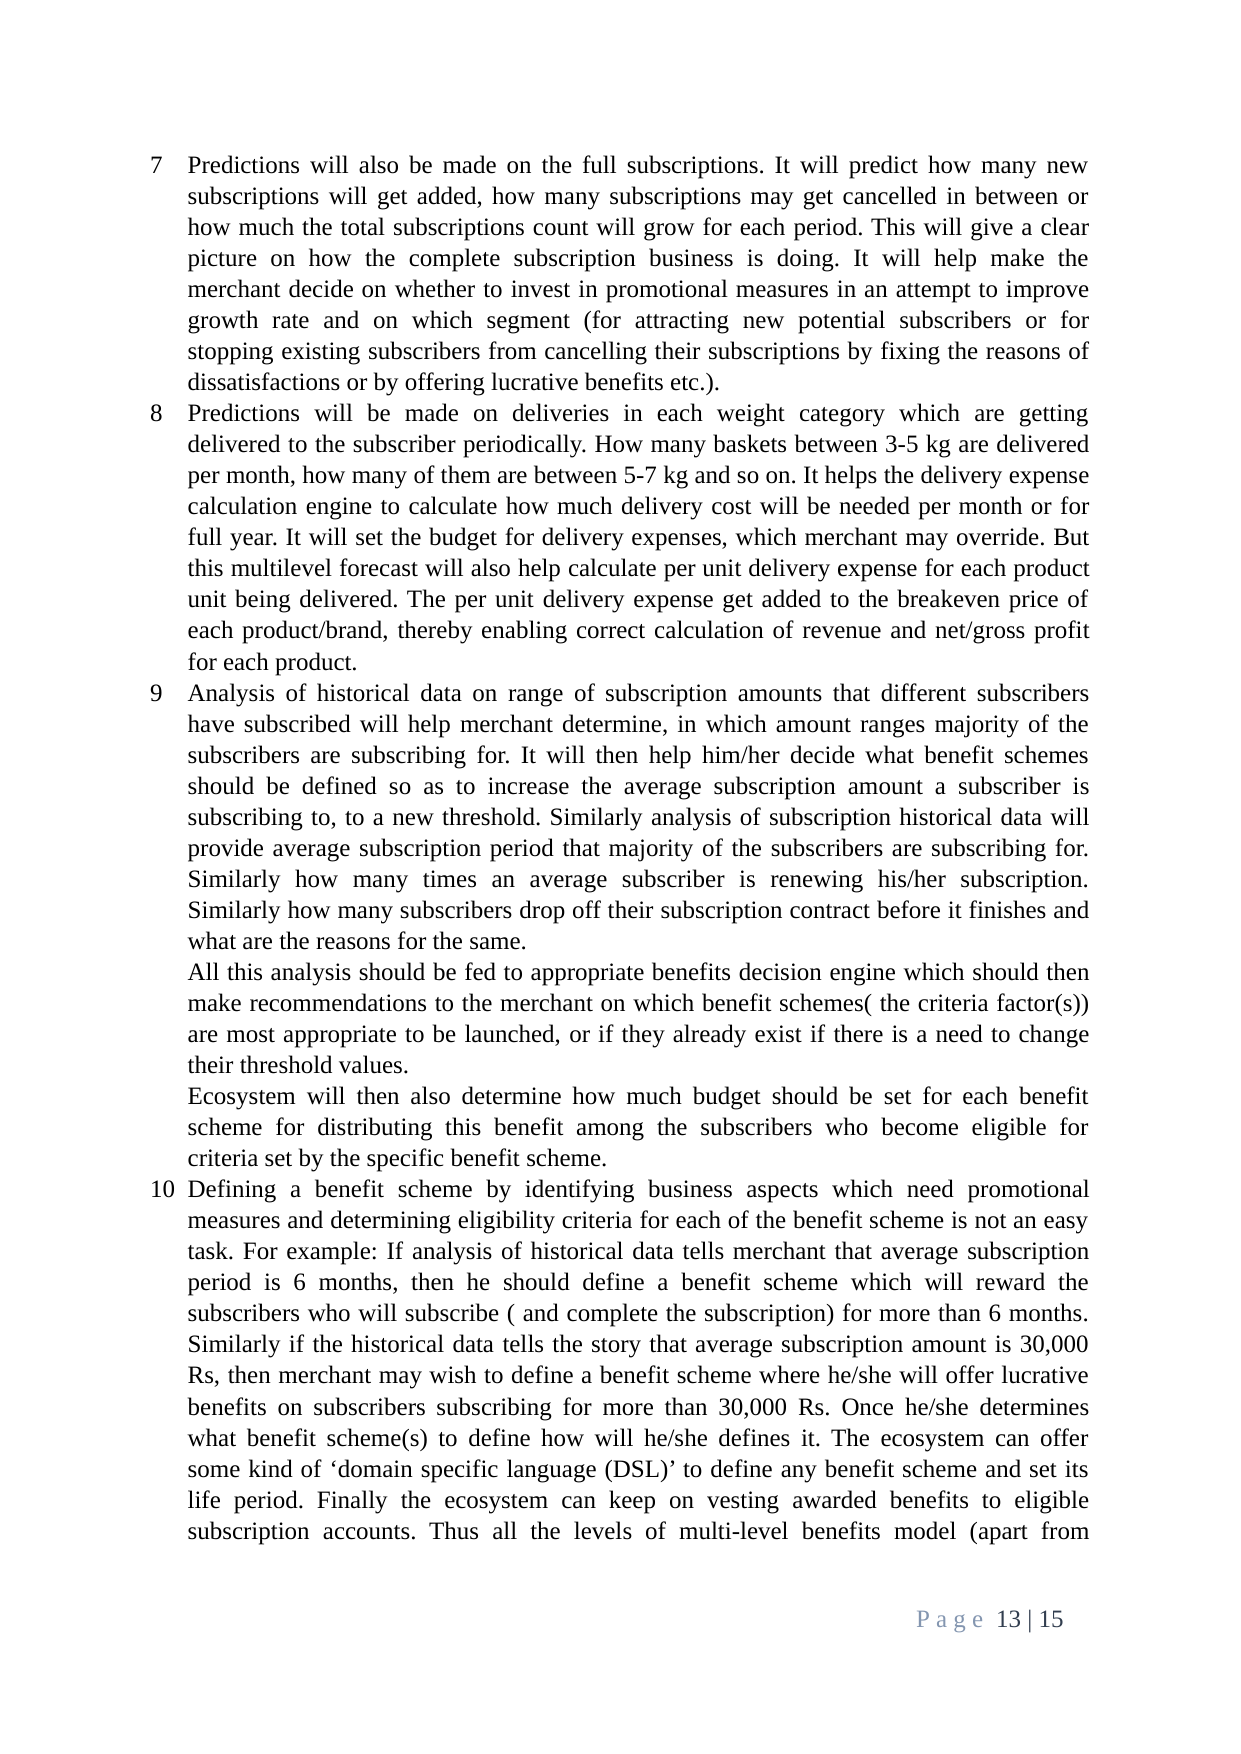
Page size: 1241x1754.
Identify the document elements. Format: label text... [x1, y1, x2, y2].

list Predictions will also be made on the full subscriptions. It will predict how many new subscriptions will get added, how many subscriptions may get cancelled in between or how much the total subscriptions count will grow for each period. This will give a clear picture on how the complete subscription business is doing. It will help make the merchant decide on whether to invest in promotional measures in an attempt to improve growth rate and on which segment (for attracting new potential subscribers or for stopping existing subscribers from cancelling their subscriptions by fixing the reasons of dissatisfactions or by offering lucrative benefits etc.). [150, 150, 1090, 396]
list Ecosystem will then also determine how much budget should be set for each benefit scheme for distributing this benefit among the subscribers who become eligible for criteria set by the specific benefit scheme. [187, 1081, 1090, 1172]
list All this analysis should be fed to appropriate benefits decision engine which should then make recommendations to the merchant on which benefit schemes( the criteria factor(s)) are most appropriate to be launched, or if they already exist if there is a need to change their threshold values. [187, 957, 1090, 1079]
list Defining a benefit scheme by identifying business aspects which need promotional measures and determining eligibility criteria for each of the benefit scheme is not an easy task. For example: If analysis of historical data tells merchant that average subscription period is 6 months, then he should define a benefit scheme which will reward the subscribers who will subscribe ( and complete the subscription) for more than 6 months. Similarly if the historical data tells the story that average subscription amount is 30,000 Rs, then merchant may wish to define a benefit scheme where he/she will offer lucrative benefits on subscribers subscribing for more than 30,000 Rs. Once he/she determines what benefit scheme(s) to define how will he/she defines it. The ecosystem can offer some kind of ‘domain specific language (DSL)’ to define any benefit scheme and set its life period. Finally the ecosystem can keep on vesting awarded benefits to eligible subscription accounts. Thus all the levels of multi-level benefits model (apart from [150, 1174, 1090, 1544]
list Analysis of historical data on range of subscription amounts that different subscribers have subscribed will help merchant determine, in which amount ranges majority of the subscribers are subscribing for. It will then help him/her decide what benefit schemes should be defined so as to increase the average subscription amount a subscriber is subscribing to, to a new threshold. Similarly analysis of subscription historical data will provide average subscription period that majority of the subscribers are subscribing for. Similarly how many times an average subscriber is renewing his/her subscription. Similarly how many subscribers drop off their subscription contract before it finishes and what are the reasons for the same. [150, 678, 1090, 955]
list Predictions will be made on deliveries in each weight category which are getting delivered to the subscriber periodically. How many baskets between 3-5 kg are delivered per month, how many of them are between 5-7 kg and so on. It helps the delivery expense calculation engine to calculate how much delivery cost will be needed per month or for full year. It will set the budget for delivery expenses, which merchant may override. But this multilevel forecast will also help calculate per unit delivery expense for each product unit being delivered. The per unit delivery expense get added to the breakeven price of each product/brand, thereby enabling correct calculation of revenue and net/gross profit for each product. [150, 398, 1090, 675]
